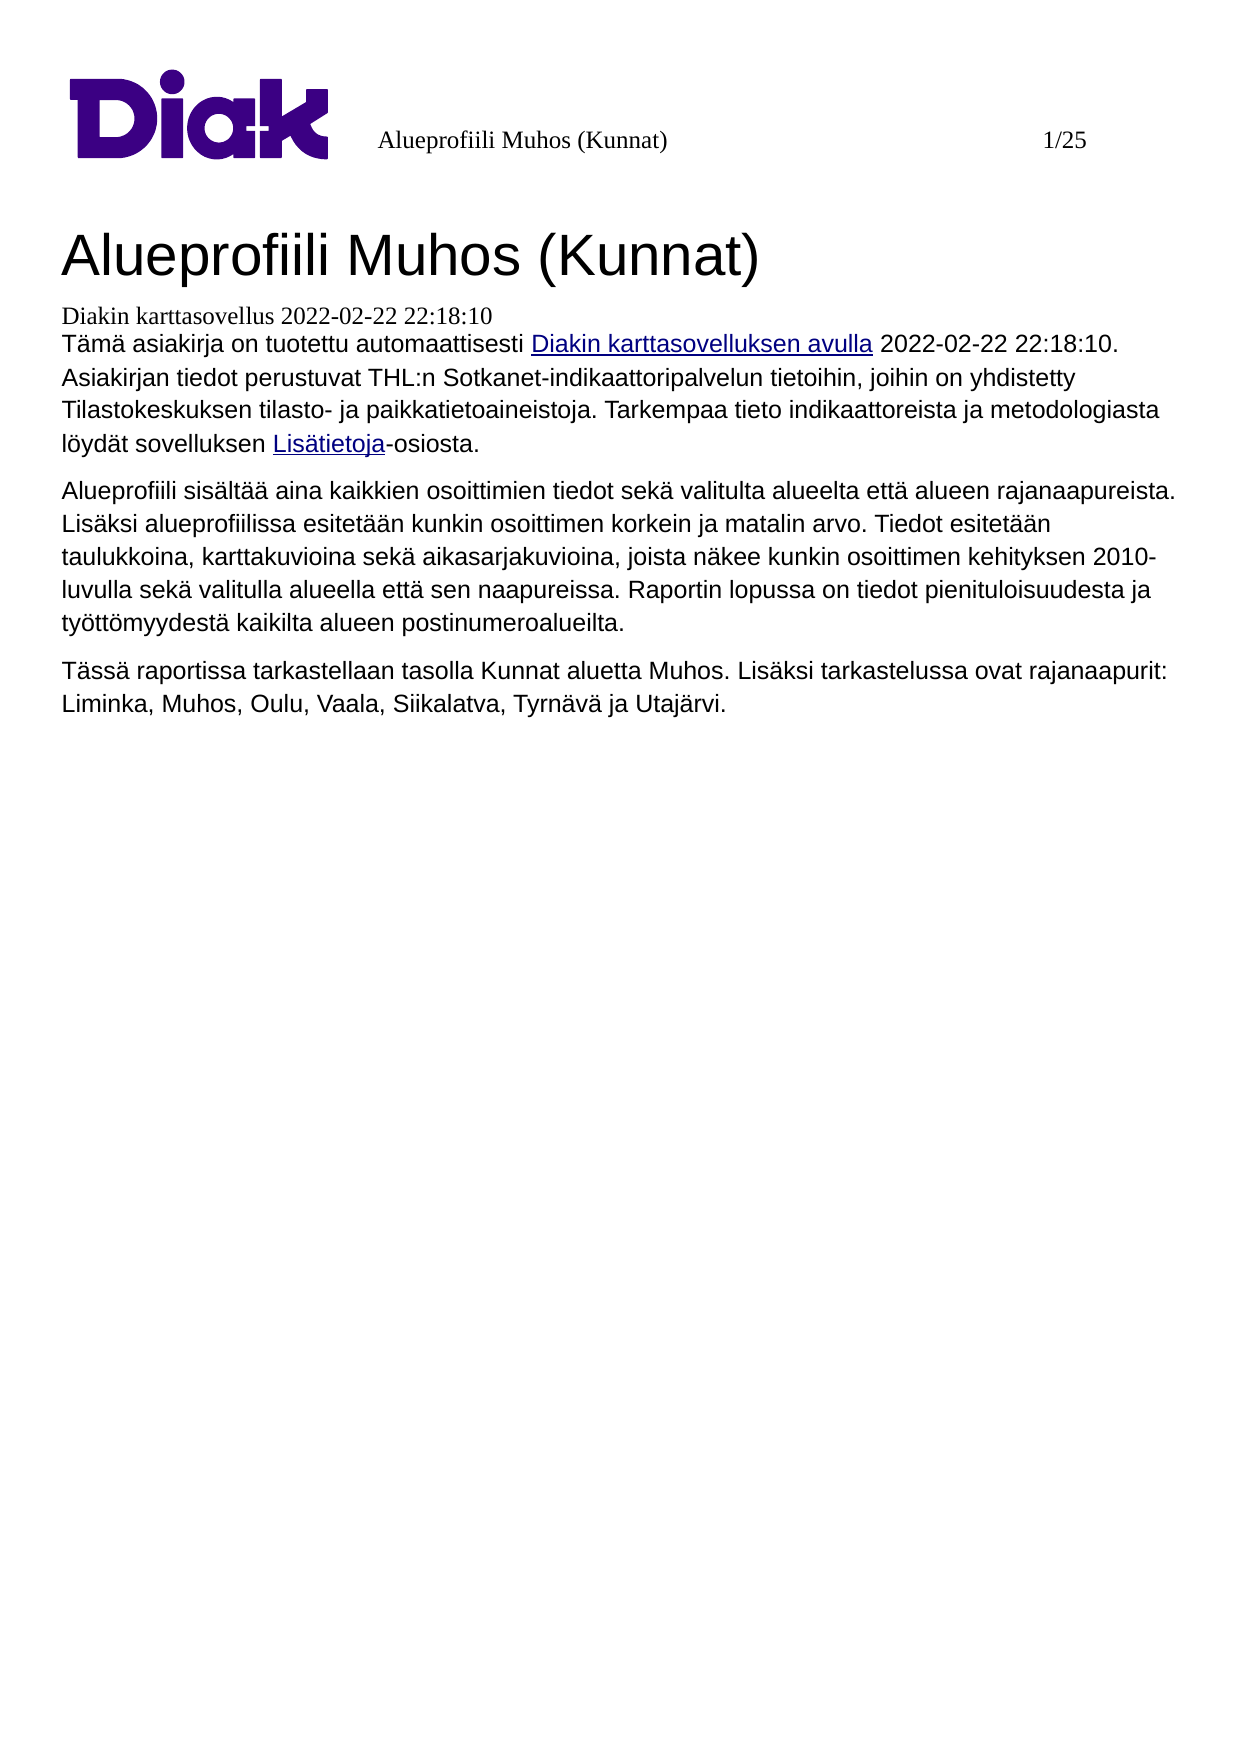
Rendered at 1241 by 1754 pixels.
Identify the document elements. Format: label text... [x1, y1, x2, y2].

title Alueprofiili Muhos (Kunnat) [61, 221, 1179, 288]
text Diakin karttasovellus 2022-02-22 22:18:10 [61, 301, 1179, 329]
text Alueprofiili sisältää aina kaikkien osoittimien tiedot sekä valitulta alueelta että alueen rajanaapureista. Lisäksi alueprofiilissa esitetään kunkin osoittimen korkein ja matalin arvo. Tiedot esitetään taulukkoina, karttakuvioina sekä aikasarjakuvioina, joista näkee kunkin osoittimen kehityksen 2010-luvulla sekä valitulla alueella että sen naapureissa. Raportin lopussa on tiedot pienituloisuudesta ja työttömyydestä kaikilta alueen postinumeroalueilta. [61, 476, 1179, 637]
text Tämä asiakirja on tuotettu automaattisesti Diakin karttasovelluksen avulla 2022-02-22 22:18:10. Asiakirjan tiedot perustuvat THL:n Sotkanet-indikaattoripalvelun tietoihin, joihin on yhdistetty Tilastokeskuksen tilasto- ja paikkatietoaineistoja. Tarkempaa tieto indikaattoreista ja metodologiasta löydät sovelluksen Lisätietoja-osiosta. [61, 329, 1179, 457]
text Tässä raportissa tarkastellaan tasolla Kunnat aluetta Muhos. Lisäksi tarkastelussa ovat rajanaapurit: Liminka, Muhos, Oulu, Vaala, Siikalatva, Tyrnävä ja Utajärvi. [61, 656, 1179, 718]
